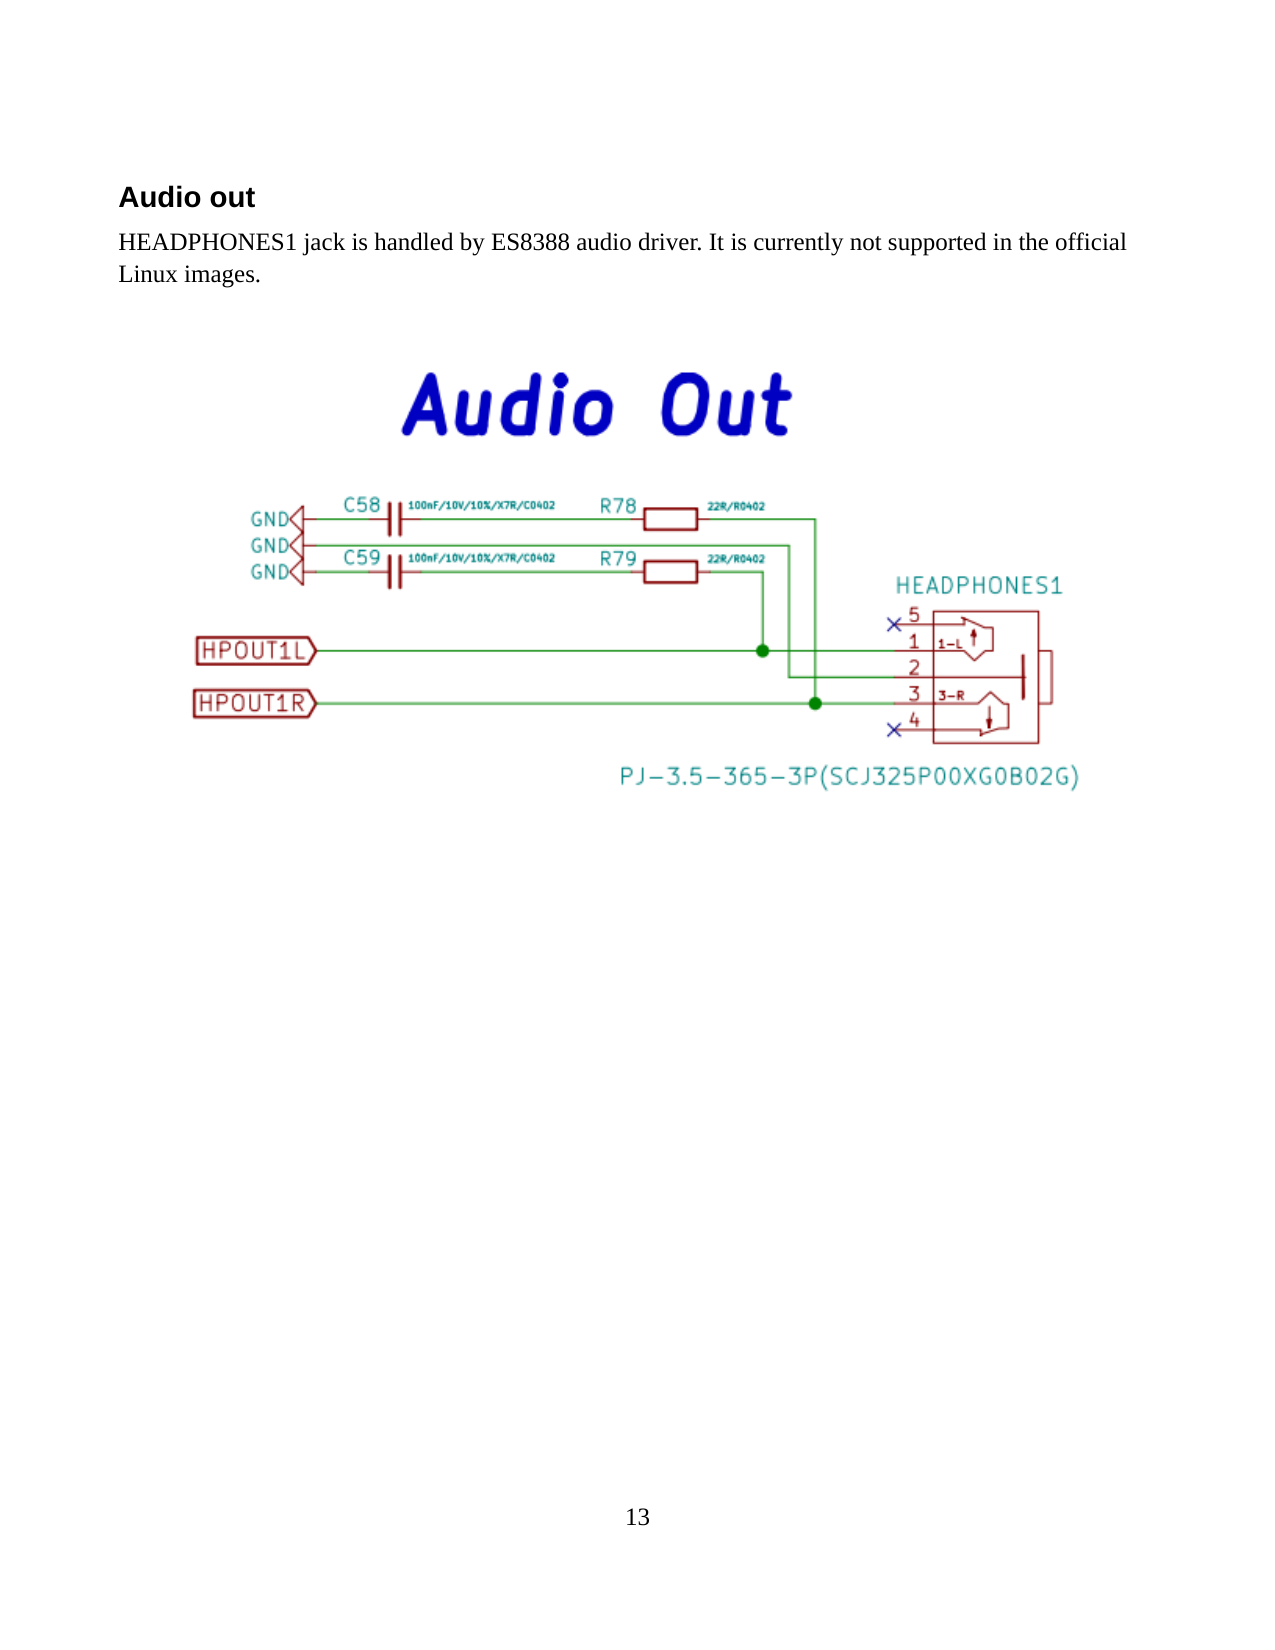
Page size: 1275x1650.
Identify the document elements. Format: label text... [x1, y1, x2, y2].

subtitle Audio out [118, 180, 1157, 214]
text HEADPHONES1 jack is handled by ES8388 audio driver. It is currently not supported in the official Linux images. [118, 227, 1157, 288]
picture [173, 354, 1102, 804]
